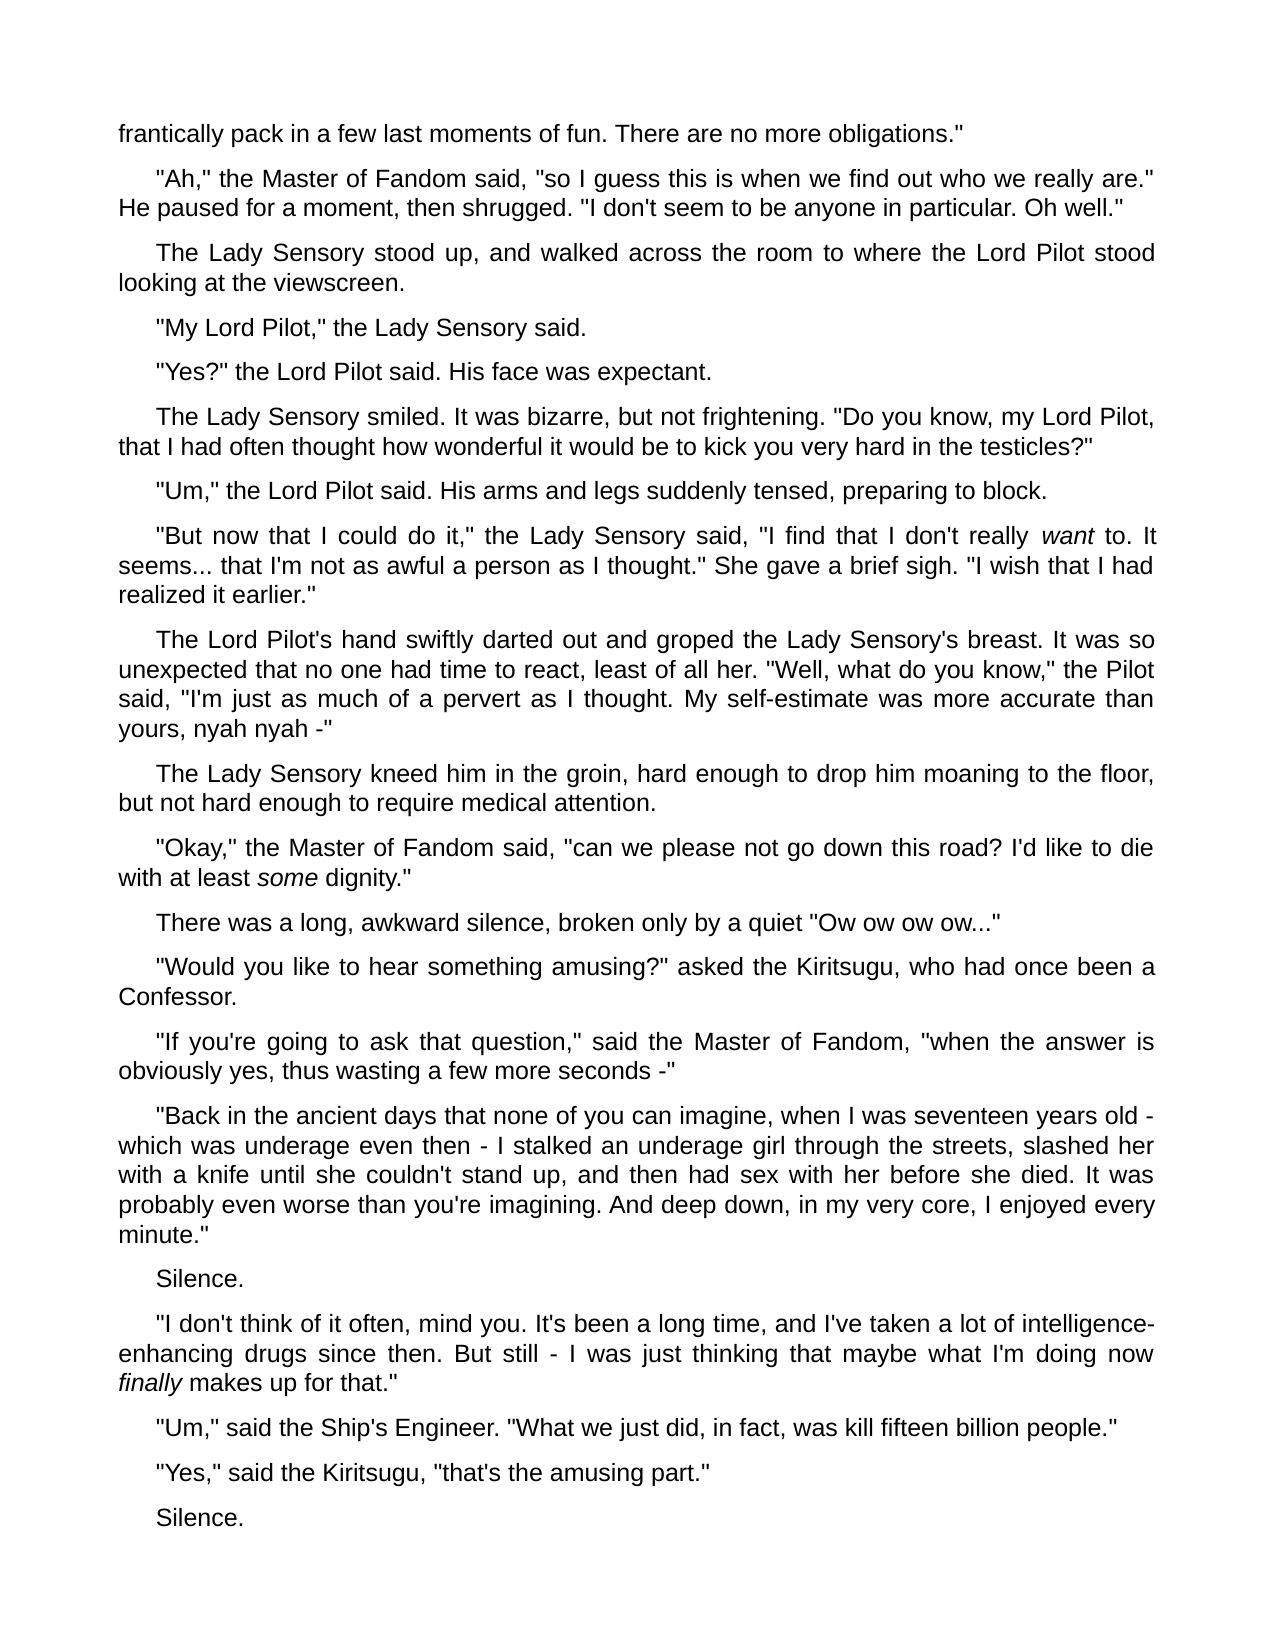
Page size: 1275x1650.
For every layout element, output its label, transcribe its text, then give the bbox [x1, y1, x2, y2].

text "Um," said the Ship's Engineer. "What we just did, in fact, was kill fifteen billion people." [118, 1412, 1157, 1442]
text "Yes," said the Kiritsugu, "that's the amusing part." [118, 1457, 1157, 1487]
text "If you're going to ask that question," said the Master of Fandom, "when the answer is obviously yes, thus wasting a few more seconds -" [118, 1026, 1157, 1085]
text Silence. [118, 1263, 1157, 1293]
text "But now that I could do it," the Lady Sensory said, "I find that I don't really want to. It seems... that I'm not as awful a person as I thought." She gave a brief sigh. "I wish that I had realized it earlier." [118, 520, 1157, 609]
text The Lady Sensory smiled. It was bizarre, but not frightening. "Do you know, my Lord Pilot, that I had often thought how wonderful it would be to kick you very hard in the testicles?" [118, 401, 1157, 460]
text There was a long, awkward silence, broken only by a quiet "Ow ow ow ow..." [118, 907, 1157, 936]
text The Lady Sensory stood up, and walked across the room to where the Lord Pilot stood looking at the viewscreen. [118, 237, 1157, 297]
text The Lord Pilot's hand swiftly darted out and groped the Lady Sensory's breast. It was so unexpected that no one had time to react, least of all her. "Well, what do you know," the Pilot said, "I'm just as much of a pervert as I thought. My self-estimate was more accurate than yours, nyah nyah -" [118, 624, 1157, 743]
text "Okay," the Master of Fandom said, "can we please not go down this road? I'd like to die with at least some dignity." [118, 832, 1157, 892]
text "Ah," the Master of Fandom said, "so I guess this is when we find out who we really are." He paused for a moment, then shrugged. "I don't seem to be anyone in particular. Oh well." [118, 163, 1157, 222]
text "I don't think of it often, mind you. It's been a long time, and I've taken a lot of intelligence-enhancing drugs since then. But still - I was just thinking that maybe what I'm doing now finally makes up for that." [118, 1308, 1157, 1397]
text frantically pack in a few last moments of fun. There are no more obligations." [118, 118, 1157, 148]
text "Yes?" the Lord Pilot said. His face was expectant. [118, 356, 1157, 386]
text "My Lord Pilot," the Lady Sensory said. [118, 312, 1157, 341]
text The Lady Sensory kneed him in the groin, hard enough to drop him moaning to the floor, but not hard enough to require medical attention. [118, 758, 1157, 817]
text "Um," the Lord Pilot said. His arms and legs suddenly tensed, preparing to block. [118, 475, 1157, 505]
text "Would you like to hear something amusing?" asked the Kiritsugu, who had once been a Confessor. [118, 951, 1157, 1011]
text "Back in the ancient days that none of you can imagine, when I was seventeen years old - which was underage even then - I stalked an underage girl through the streets, slashed her with a knife until she couldn't stand up, and then had sex with her before she died. It was probably even worse than you're imagining. And deep down, in my very core, I enjoyed every minute." [118, 1100, 1157, 1248]
text Silence. [118, 1502, 1157, 1531]
